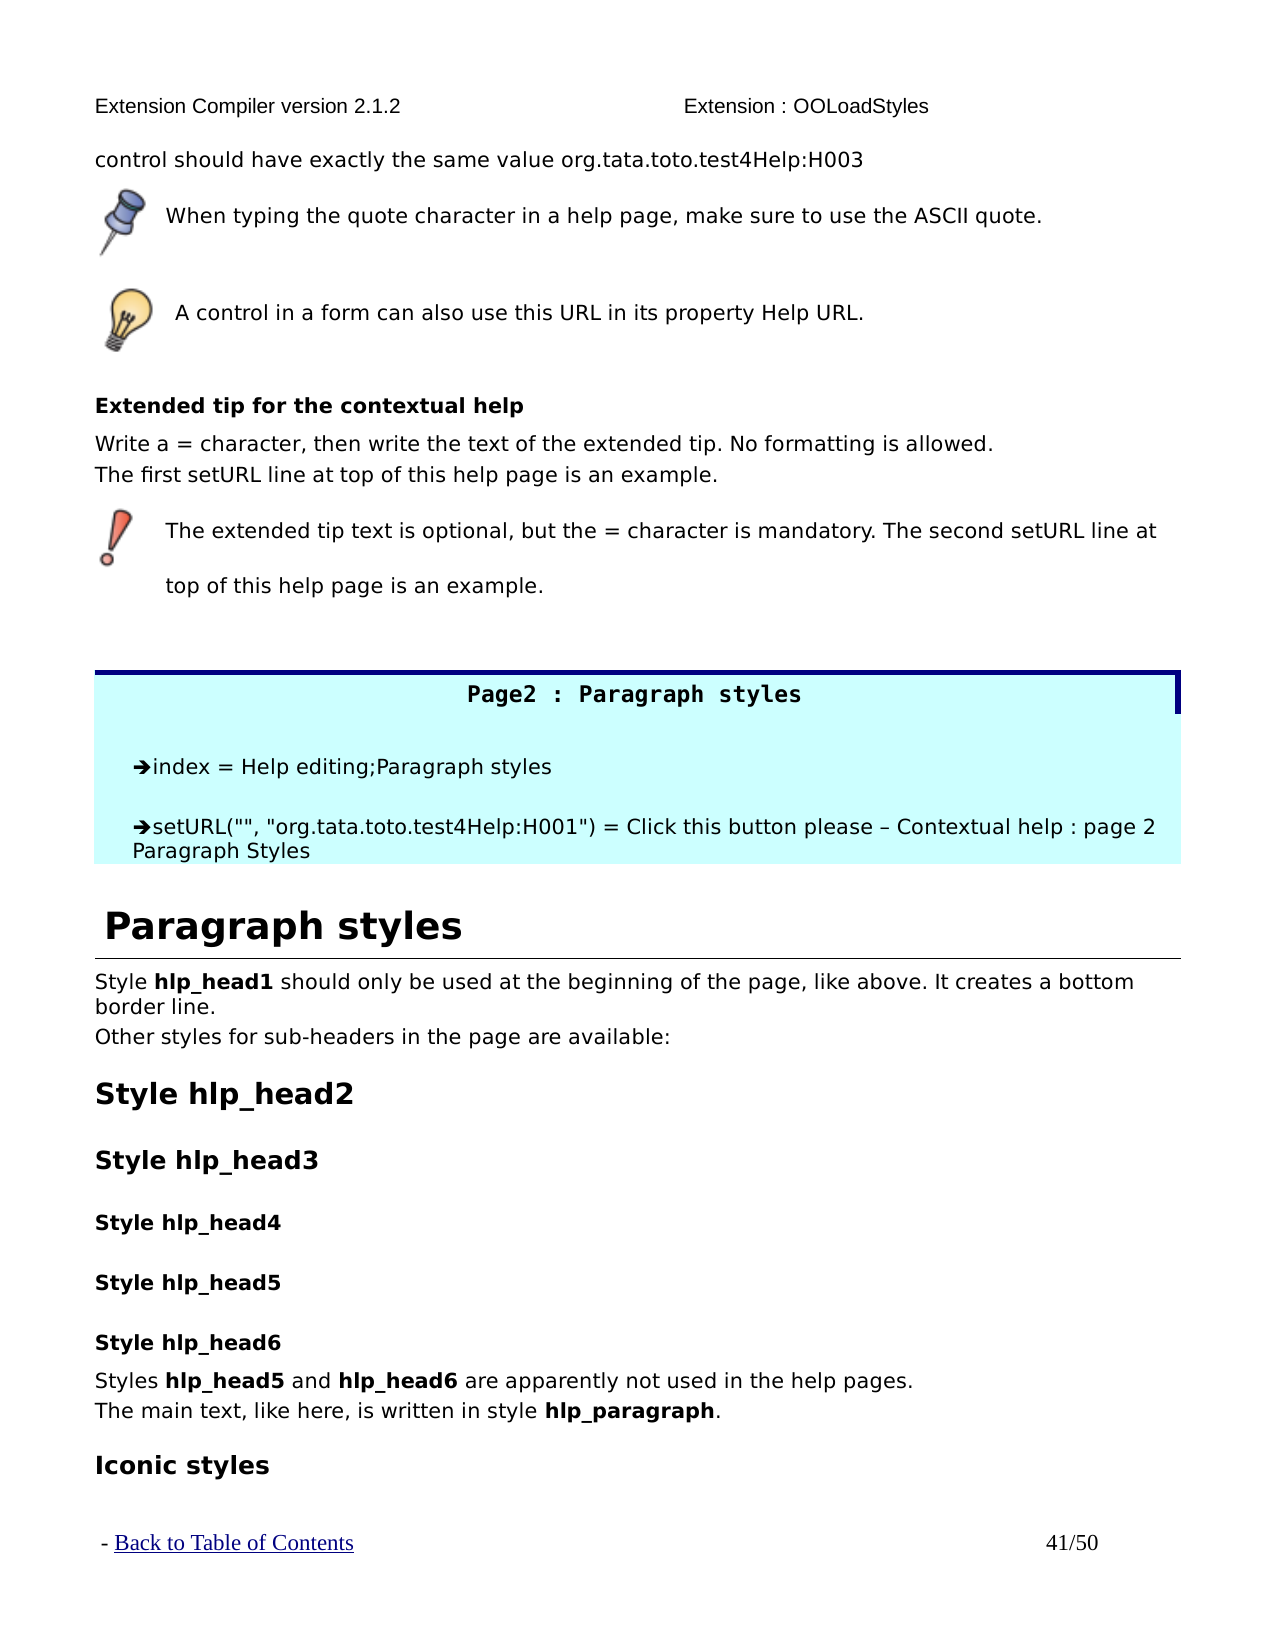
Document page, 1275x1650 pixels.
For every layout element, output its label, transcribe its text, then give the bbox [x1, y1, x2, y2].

list The extended tip text is optional, but the = character is mandatory. The second setURL line at top of this help page is an example. [94, 502, 1181, 599]
picture [95, 284, 163, 357]
text Style hlp_head5 [94, 1271, 1181, 1295]
text Paragraph styles [94, 895, 1181, 958]
text Style hlp_head6 [94, 1331, 1181, 1355]
text The main text, like here, is written in style hlp_paragraph. [94, 1399, 1181, 1423]
text The first setURL line at top of this help page is an example. [94, 462, 1181, 487]
list index = Help editing;Paragraph styles [94, 755, 1181, 779]
text Iconic styles [94, 1451, 1181, 1480]
list When typing the quote character in a help page, make sure to use the ASCII quote. [151, 187, 1181, 259]
text Styles hlp_head5 and hlp_head6 are apparently not used in the help pages. [94, 1369, 1181, 1393]
picture [95, 187, 151, 259]
text control should have exactly the same value org.tata.toto.test4Help:H003 [94, 147, 1181, 172]
text Style hlp_head3 [94, 1146, 1181, 1175]
text Style hlp_head2 [94, 1077, 1181, 1111]
list setURL("", "org.tata.toto.test4Help:H001") = Click this button please – Contextual help : page 2 Paragraph Styles [94, 815, 1181, 864]
text Extended tip for the contextual help [94, 394, 1181, 419]
text Page2 : Paragraph styles [94, 671, 1175, 714]
list A control in a form can also use this URL in its property Help URL. [94, 283, 1181, 358]
text Other styles for sub-headers in the page are available: [94, 1025, 1181, 1049]
text Write a = character, then write the text of the extended tip. No formatting is allowed. [94, 432, 1181, 457]
picture [95, 502, 138, 574]
text Style hlp_head4 [94, 1211, 1181, 1235]
text Style hlp_head1 should only be used at the beginning of the page, like above. It creates a bottom border line. [94, 970, 1181, 1019]
